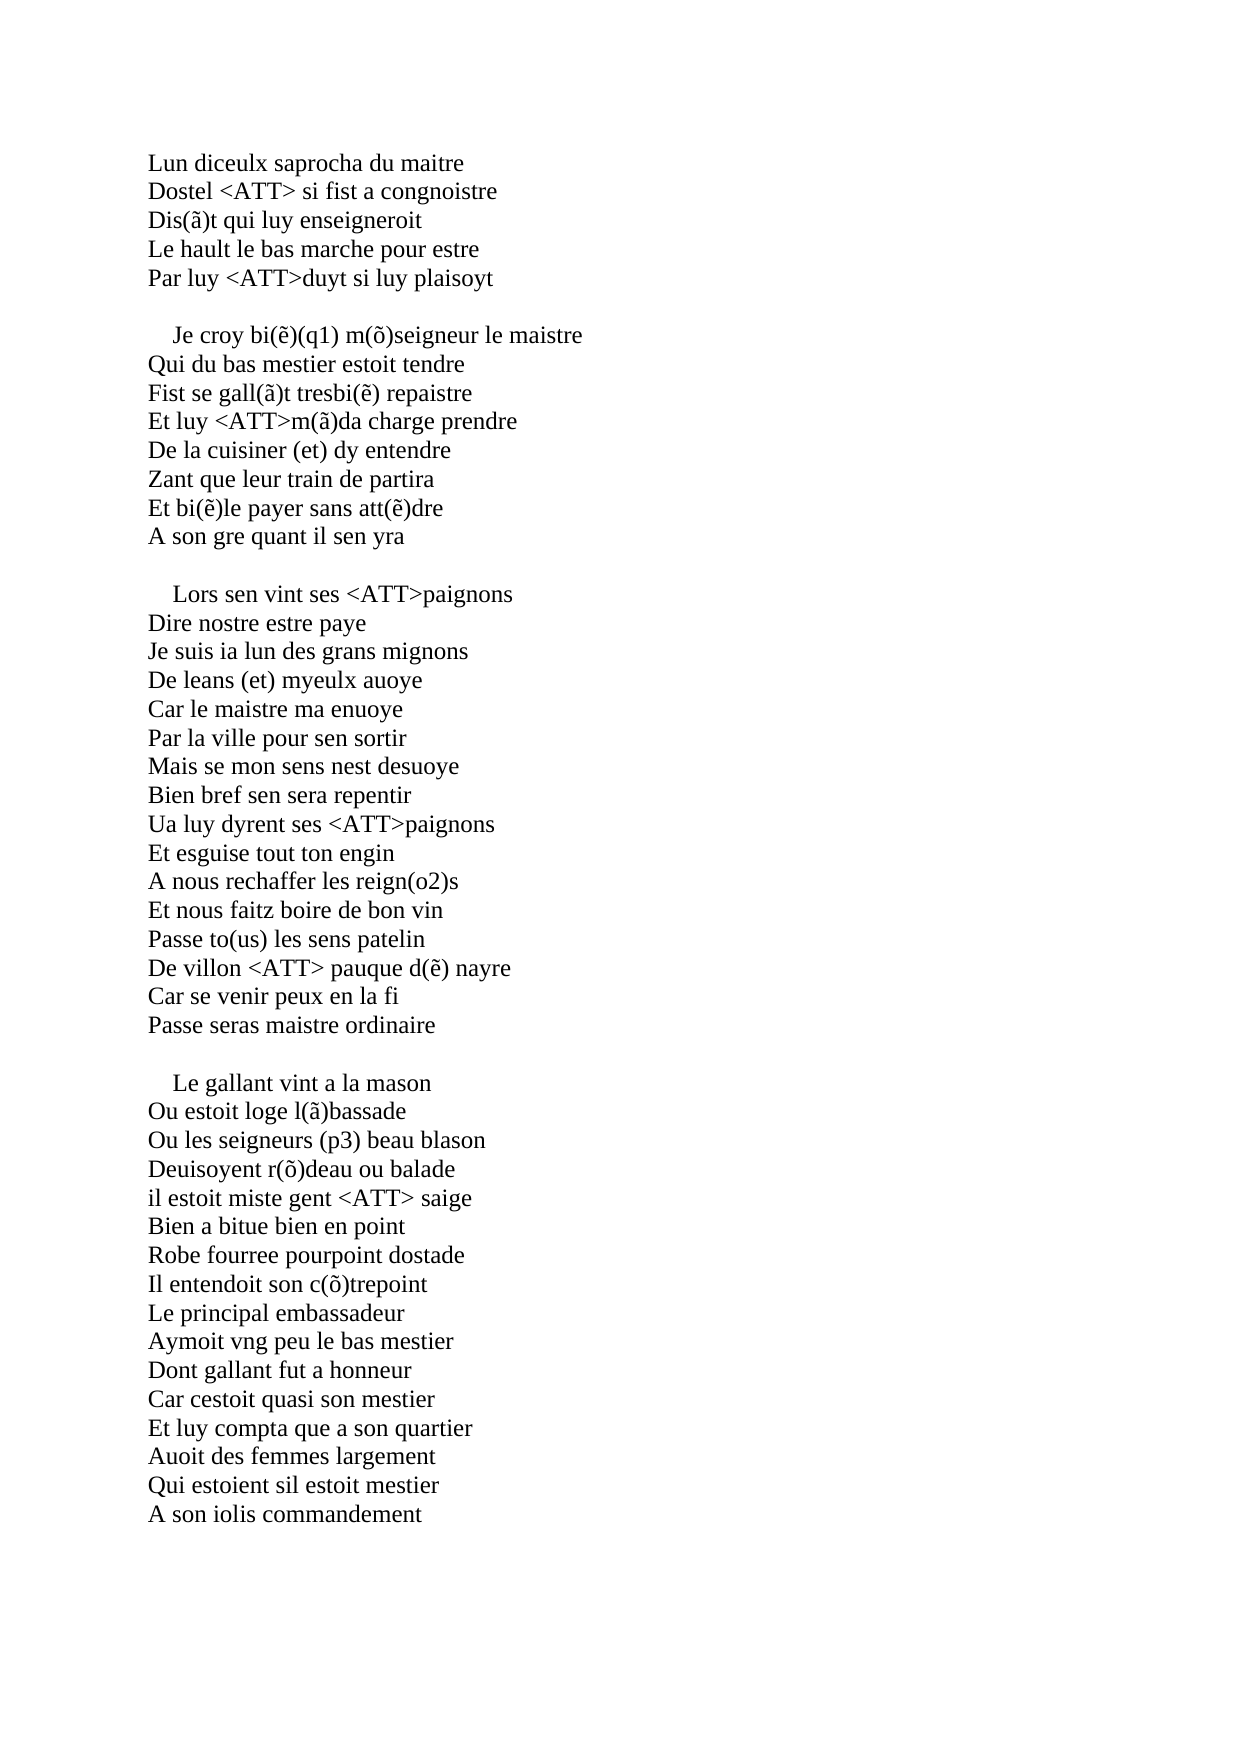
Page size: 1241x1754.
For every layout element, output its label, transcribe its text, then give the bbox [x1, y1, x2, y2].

text Je croy bi(ẽ)(q1) m(õ)seigneur le maistre Qui du bas mestier estoit tendre Fist se gall(ã)t tresbi(ẽ) repaistre Et luy <ATT>m(ã)da charge prendre De la cuisiner (et) dy entendre Zant que leur train de partira Et bi(ẽ)le payer sans att(ẽ)dre A son gre quant il sen yra [148, 320, 1093, 550]
text Lun diceulx saprocha du maitre Dostel <ATT> si fist a congnoistre Dis(ã)t qui luy enseigneroit Le hault le bas marche pour estre Par luy <ATT>duyt si luy plaisoyt [148, 148, 1093, 291]
text Lors sen vint ses <ATT>paignons Dire nostre estre paye Je suis ia lun des grans mignons De leans (et) myeulx auoye Car le maistre ma enuoye Par la ville pour sen sortir Mais se mon sens nest desuoye Bien bref sen sera repentir Ua luy dyrent ses <ATT>paignons Et esguise tout ton engin A nous rechaffer les reign(o2)s Et nous faitz boire de bon vin Passe to(us) les sens patelin De villon <ATT> pauque d(ẽ) nayre Car se venir peux en la fi Passe seras maistre ordinaire [148, 579, 1093, 1039]
text Le gallant vint a la mason Ou estoit loge l(ã)bassade Ou les seigneurs (p3) beau blason Deuisoyent r(õ)deau ou balade il estoit miste gent <ATT> saige Bien a bitue bien en point Robe fourree pourpoint dostade Il entendoit son c(õ)trepoint Le principal embassadeur Aymoit vng peu le bas mestier Dont gallant fut a honneur Car cestoit quasi son mestier Et luy compta que a son quartier Auoit des femmes largement Qui estoient sil estoit mestier A son iolis commandement [148, 1068, 1093, 1528]
